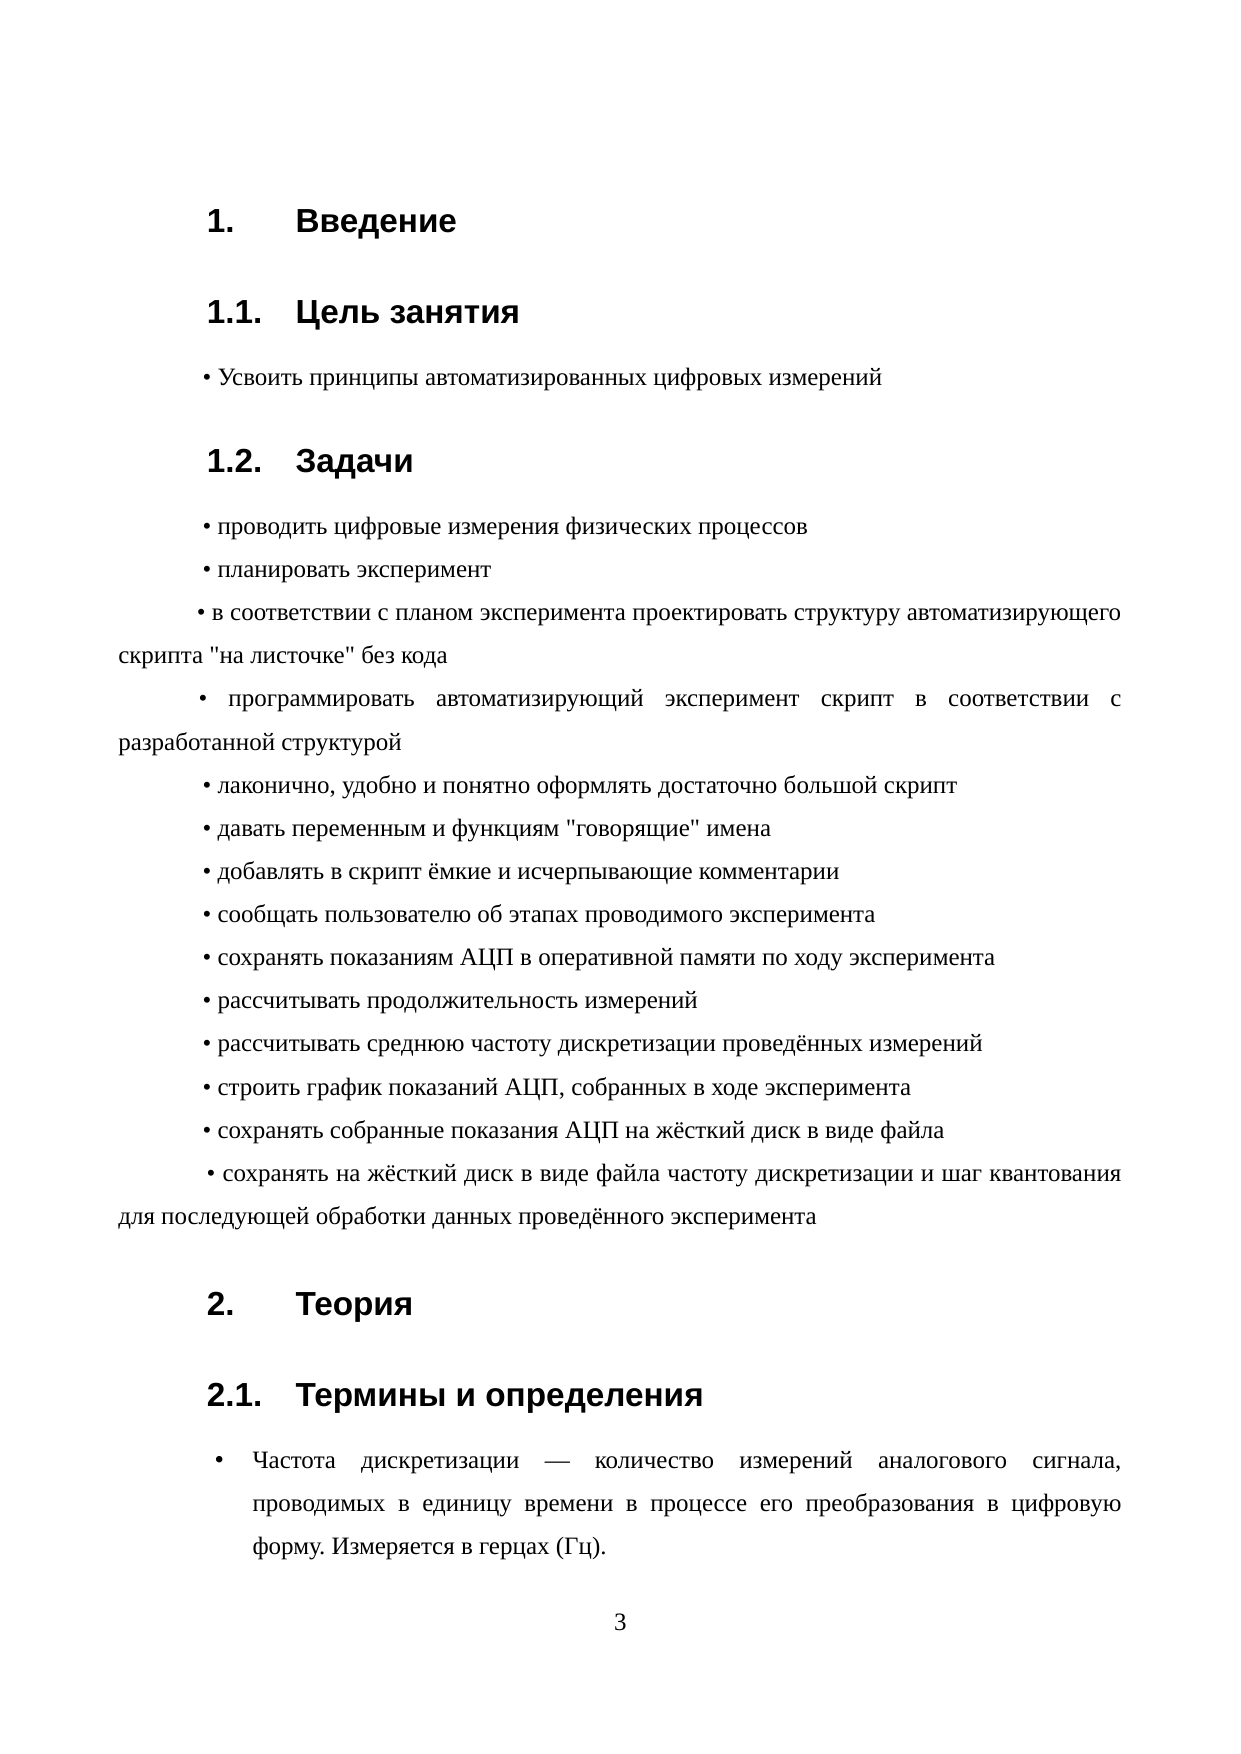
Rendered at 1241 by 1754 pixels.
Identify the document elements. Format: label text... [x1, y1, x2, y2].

text • сообщать пользователю об этапах проводимого эксперимента [118, 899, 1122, 928]
text • сохранять собранные показания АЦП на жёсткий диск в виде файла [118, 1115, 1122, 1143]
text • планировать эксперимент [118, 554, 1122, 583]
list Частота дискретизации — количество измерений аналогового сигнала, проводимых в единицу времени в процессе его преобразования в цифровую форму. Измеряется в герцах (Гц). [215, 1445, 1122, 1560]
text • рассчитывать среднюю частоту дискретизации проведённых измерений [118, 1028, 1122, 1057]
text • сохранять на жёсткий диск в виде файла частоту дискретизации и шаг квантования для последующей обработки данных проведённого эксперимента [118, 1158, 1122, 1230]
text • рассчитывать продолжительность измерений [118, 985, 1122, 1014]
subtitle Цель занятия [148, 292, 1093, 330]
text • строить график показаний АЦП, собранных в ходе эксперимента [118, 1072, 1122, 1100]
text • сохранять показаниям АЦП в оперативной памяти по ходу эксперимента [118, 942, 1122, 971]
text • добавлять в скрипт ёмкие и исчерпывающие комментарии [118, 856, 1122, 885]
text • в соответствии с планом эксперимента проектировать структуру автоматизирующего скрипта "на листочке" без кода [118, 597, 1122, 669]
text • давать переменным и функциям "говорящие" имена [118, 813, 1122, 842]
text • лаконично, удобно и понятно оформлять достаточно большой скрипт [118, 770, 1122, 798]
subtitle Задачи [148, 441, 1093, 479]
subtitle Термины и определения [148, 1375, 1093, 1413]
subtitle Теория [148, 1284, 1093, 1322]
text • программировать автоматизирующий эксперимент скрипт в соответствии с разработанной структурой [118, 683, 1122, 755]
text • проводить цифровые измерения физических процессов [118, 511, 1122, 540]
subtitle Введение [148, 201, 1093, 239]
text • Усвоить принципы автоматизированных цифровых измерений [118, 362, 1122, 391]
